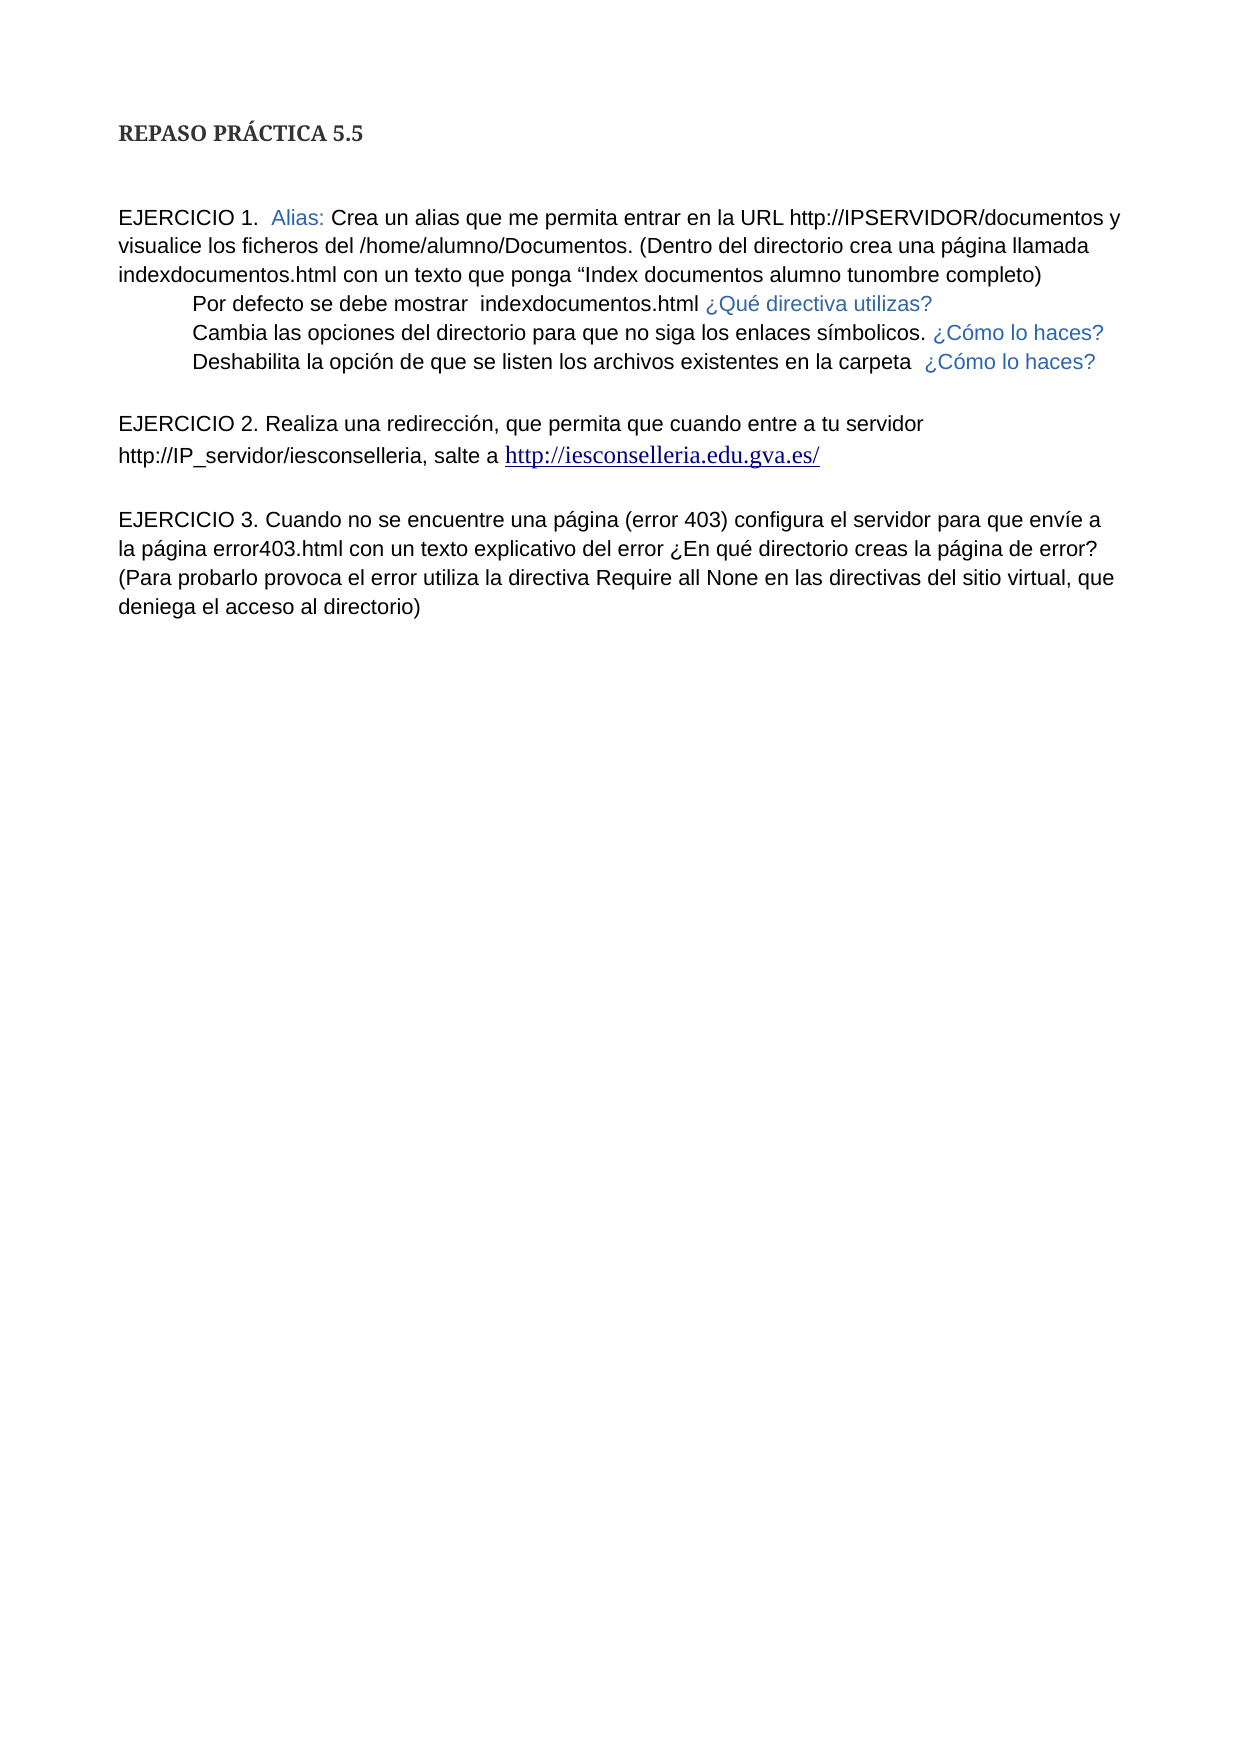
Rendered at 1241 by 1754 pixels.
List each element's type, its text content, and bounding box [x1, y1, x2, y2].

subtitle REPASO PRÁCTICA 5.5 [118, 118, 1091, 148]
text EJERCICIO 2. Realiza una redirección, que permita que cuando entre a tu servidor http://IP_servidor/iesconselleria, salte a http://iesconselleria.edu.gva.es/ [118, 411, 1122, 469]
text EJERCICIO 1. Alias: Crea un alias que me permita entrar en la URL http://IPSERVIDOR/documentos y visualice los ficheros del /home/alumno/Documentos. (Dentro del directorio crea una página llamada indexdocumentos.html con un texto que ponga “Index documentos alumno tunombre completo) [118, 204, 1122, 287]
text EJERCICIO 3. Cuando no se encuentre una página (error 403) configura el servidor para que envíe a la página error403.html con un texto explicativo del error ¿En qué directorio creas la página de error? (Para probarlo provoca el error utiliza la directiva Require all None en las directivas del sitio virtual, que deniega el acceso al directorio) [118, 507, 1122, 619]
text Por defecto se debe mostrar indexdocumentos.html ¿Qué directiva utilizas? [118, 291, 1122, 316]
text Cambia las opciones del directorio para que no siga los enlaces símbolicos. ¿Cómo lo haces? Deshabilita la opción de que se listen los archivos existentes en la carpeta ¿Cómo lo haces? [118, 320, 1122, 374]
